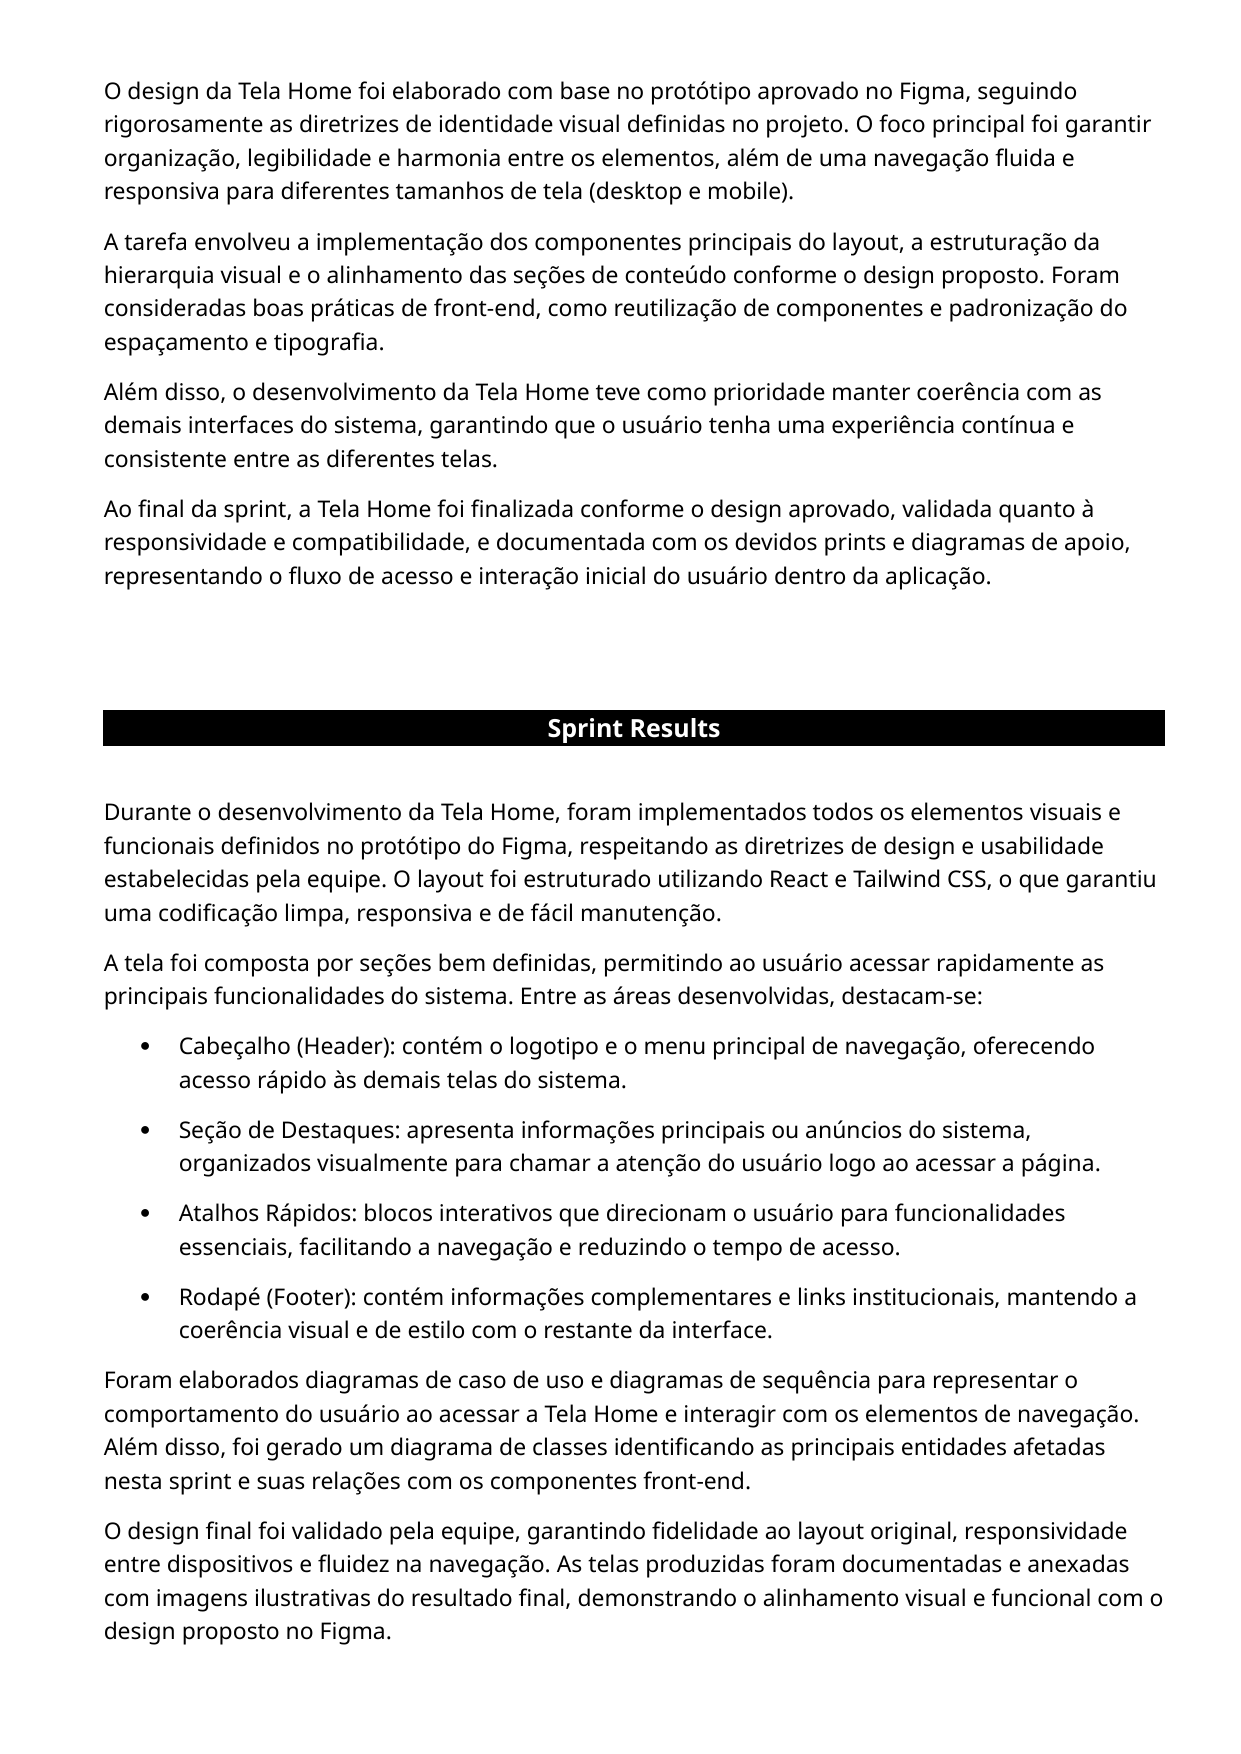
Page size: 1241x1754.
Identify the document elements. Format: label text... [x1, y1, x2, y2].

text Foram elaborados diagramas de caso de uso e diagramas de sequência para representar o comportamento do usuário ao acessar a Tela Home e interagir com os elementos de navegação. Além disso, foi gerado um diagrama de classes identificando as principais entidades afetadas nesta sprint e suas relações com os componentes front-end. [103, 1364, 1165, 1496]
text A tela foi composta por seções bem definidas, permitindo ao usuário acessar rapidamente as principais funcionalidades do sistema. Entre as áreas desenvolvidas, destacam-se: [103, 947, 1165, 1011]
text Ao final da sprint, a Tela Home foi finalizada conforme o design aprovado, validada quanto à responsividade e compatibilidade, e documentada com os devidos prints e diagramas de apoio, representando o fluxo de acesso e interação inicial do usuário dentro da aplicação. [103, 493, 1165, 591]
text A tarefa envolveu a implementação dos componentes principais do layout, a estruturação da hierarquia visual e o alinhamento das seções de conteúdo conforme o design proposto. Foram consideradas boas práticas de front-end, como reutilização de componentes e padronização do espaçamento e tipografia. [103, 225, 1165, 357]
list Seção de Destaques: apresenta informações principais ou anúncios do sistema, organizados visualmente para chamar a atenção do usuário logo ao acessar a página. [141, 1114, 1165, 1178]
table_header Sprint Results [104, 711, 1164, 745]
list Rodapé (Footer): contém informações complementares e links institucionais, mantendo a coerência visual e de estilo com o restante da interface. [141, 1281, 1165, 1346]
text O design final foi validado pela equipe, garantindo fidelidade ao layout original, responsividade entre dispositivos e fluidez na navegação. As telas produzidas foram documentadas e anexadas com imagens ilustrativas do resultado final, demonstrando o alinhamento visual e funcional com o design proposto no Figma. [103, 1515, 1165, 1646]
list Cabeçalho (Header): contém o logotipo e o menu principal de navegação, oferecendo acesso rápido às demais telas do sistema. [141, 1030, 1165, 1095]
text O design da Tela Home foi elaborado com base no protótipo aprovado no Figma, seguindo rigorosamente as diretrizes de identidade visual definidas no projeto. O foco principal foi garantir organização, legibilidade e harmonia entre os elementos, além de uma navegação fluida e responsiva para diferentes tamanhos de tela (desktop e mobile). [103, 75, 1165, 207]
text Além disso, o desenvolvimento da Tela Home teve como prioridade manter coerência com as demais interfaces do sistema, garantindo que o usuário tenha uma experiência contínua e consistente entre as diferentes telas. [103, 376, 1165, 474]
list Atalhos Rápidos: blocos interativos que direcionam o usuário para funcionalidades essenciais, facilitando a navegação e reduzindo o tempo de acesso. [141, 1197, 1165, 1262]
text Durante o desenvolvimento da Tela Home, foram implementados todos os elementos visuais e funcionais definidos no protótipo do Figma, respeitando as diretrizes de design e usabilidade estabelecidas pela equipe. O layout foi estruturado utilizando React e Tailwind CSS, o que garantiu uma codificação limpa, responsiva e de fácil manutenção. [103, 796, 1165, 928]
